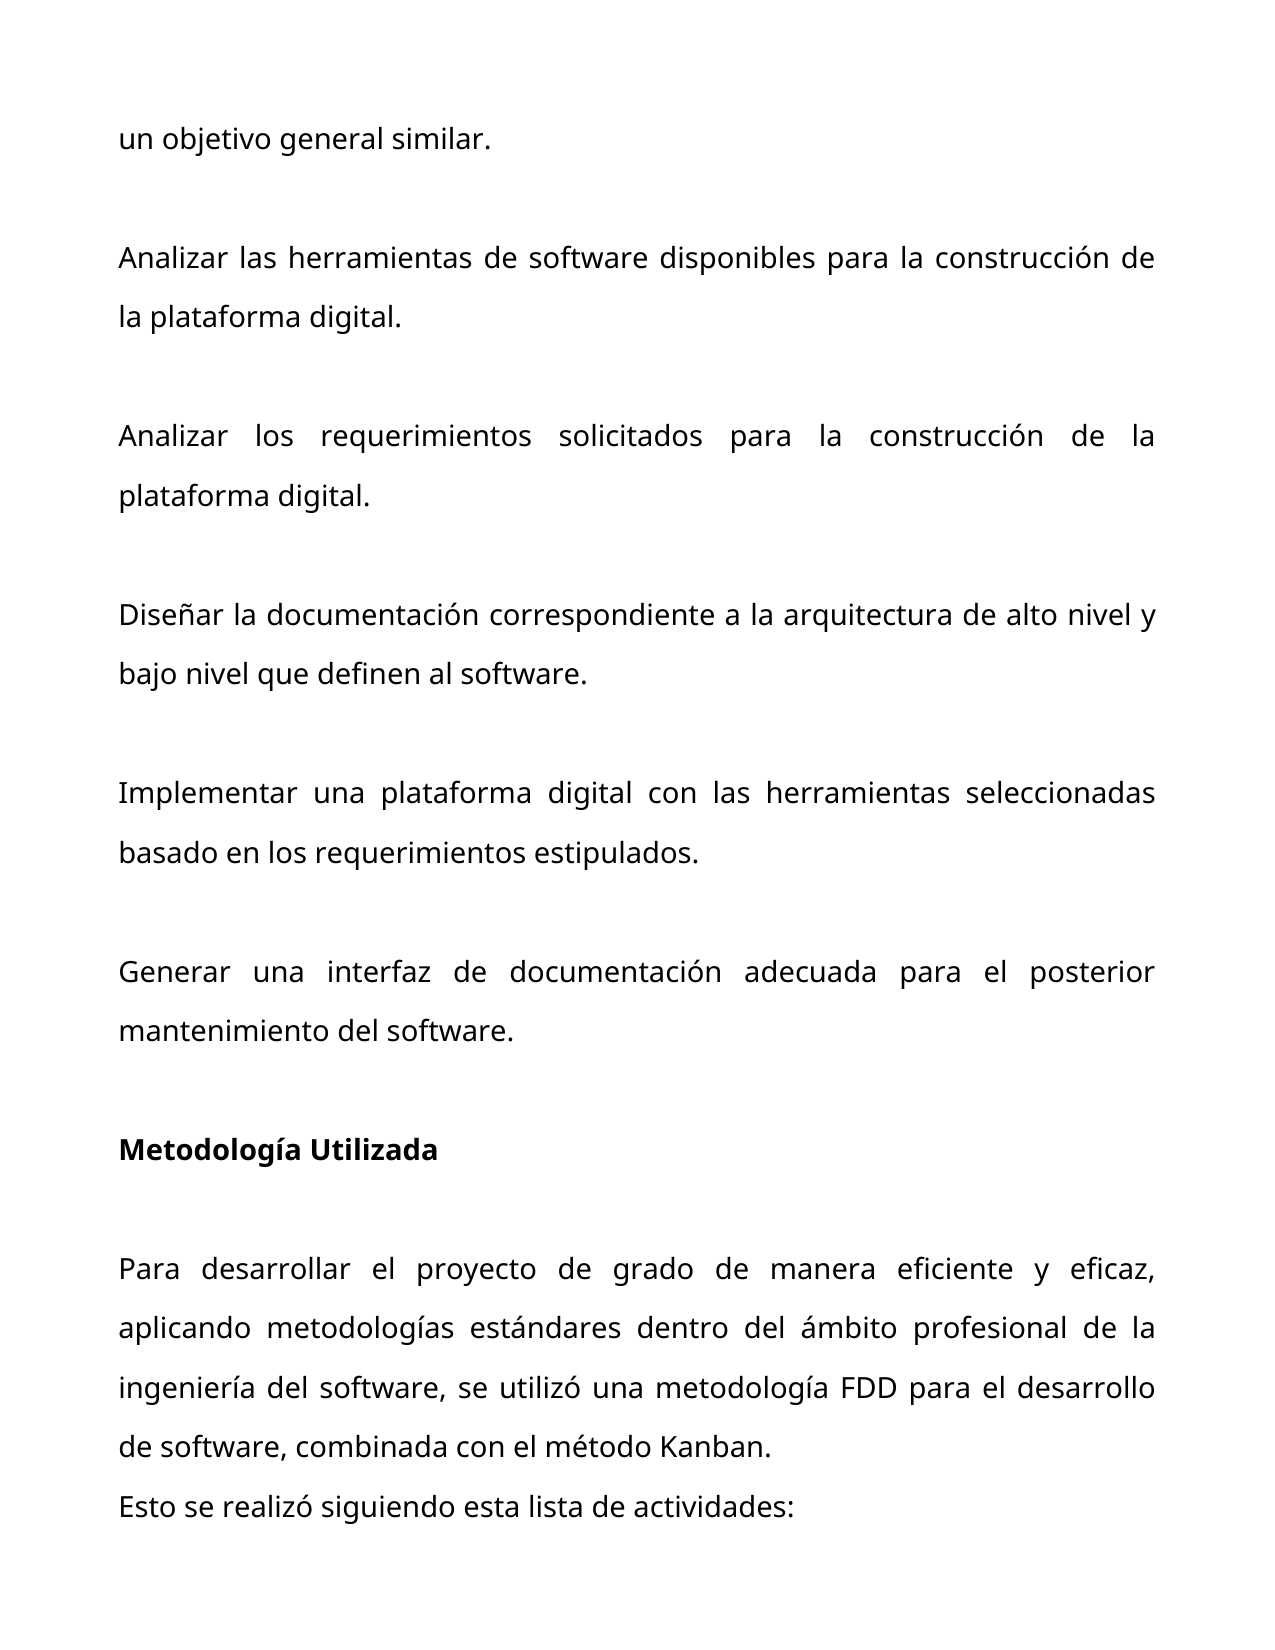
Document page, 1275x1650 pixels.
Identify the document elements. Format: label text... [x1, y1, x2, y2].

text Metodología Utilizada [118, 1129, 1157, 1169]
text Implementar una plataforma digital con las herramientas seleccionadas basado en los requerimientos estipulados. [118, 772, 1157, 872]
text Para desarrollar el proyecto de grado de manera eficiente y eficaz, aplicando metodologías estándares dentro del ámbito profesional de la ingeniería del software, se utilizó una metodología FDD para el desarrollo de software, combinada con el método Kanban. [118, 1248, 1157, 1466]
text Generar una interfaz de documentación adecuada para el posterior mantenimiento del software. [118, 951, 1157, 1050]
text Diseñar la documentación correspondiente a la arquitectura de alto nivel y bajo nivel que definen al software. [118, 594, 1157, 693]
text Esto se realizó siguiendo esta lista de actividades: [118, 1486, 1157, 1526]
text Analizar los requerimientos solicitados para la construcción de la plataforma digital. [118, 416, 1157, 515]
text Analizar las herramientas de software disponibles para la construcción de la plataforma digital. [118, 237, 1157, 336]
text un objetivo general similar. [118, 118, 1157, 158]
